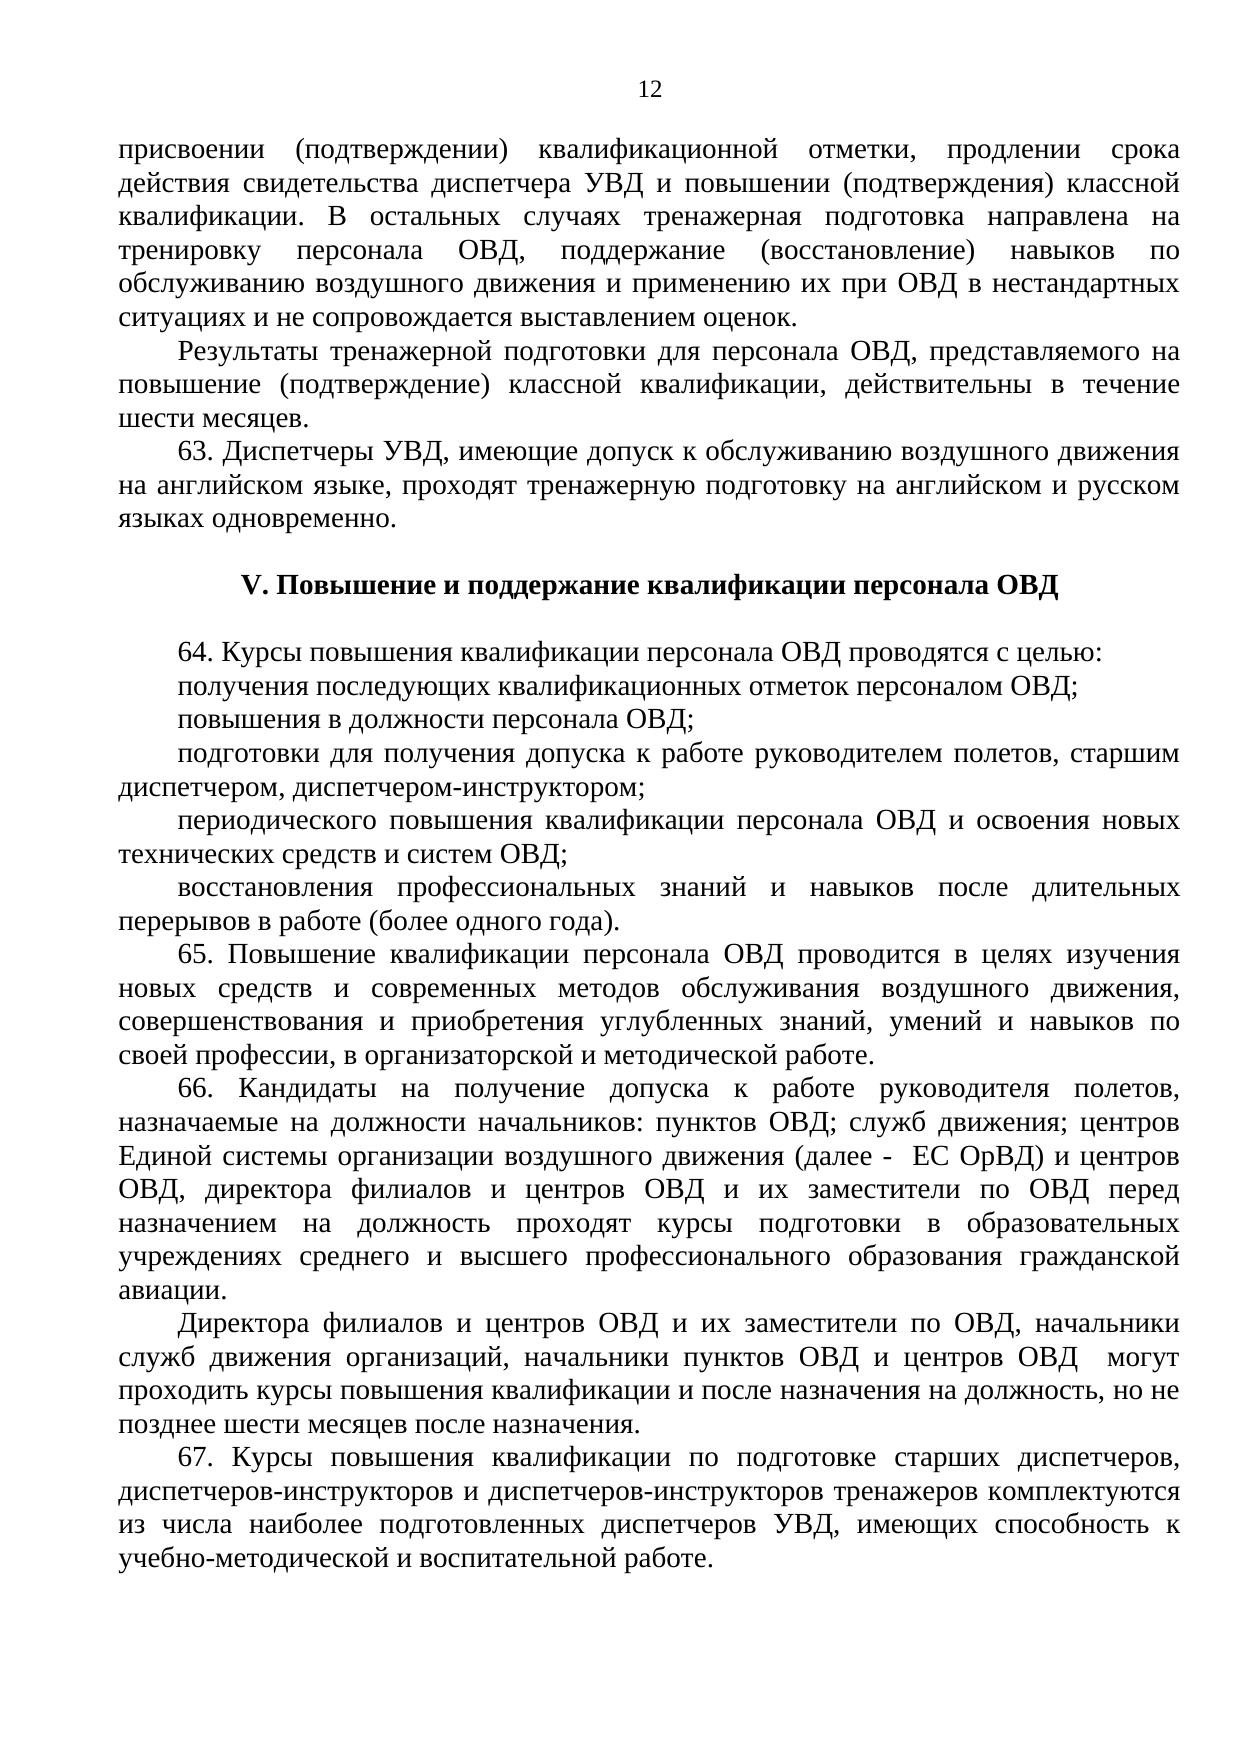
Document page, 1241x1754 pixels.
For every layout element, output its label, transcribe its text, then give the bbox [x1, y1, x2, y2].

text 67. Курсы повышения квалификации по подготовке старших диспетчеров, диспетчеров-инструкторов и диспетчеров-инструкторов тренажеров комплектуются из числа наиболее подготовленных диспетчеров УВД, имеющих способность к учебно-методической и воспитательной работе. [118, 1439, 1181, 1574]
text присвоении (подтверждении) квалификационной отметки, продлении срока действия свидетельства диспетчера УВД и повышении (подтверждения) классной квалификации. В остальных случаях тренажерная подготовка направлена на тренировку персонала ОВД, поддержание (восстановление) навыков по обслуживанию воздушного движения и применению их при ОВД в нестандартных ситуациях и не сопровождается выставлением оценок. [118, 131, 1181, 333]
text периодического повышения квалификации персонала ОВД и освоения новых технических средств и систем ОВД; [118, 802, 1181, 869]
text Директора филиалов и центров ОВД и их заместители по ОВД, начальники служб движения организаций, начальники пунктов ОВД и центров ОВД могут проходить курсы повышения квалификации и после назначения на должность, но не позднее шести месяцев после назначения. [118, 1305, 1181, 1439]
subtitle V. Повышение и поддержание квалификации персонала ОВД [118, 567, 1181, 601]
text повышения в должности персонала ОВД; [118, 702, 1181, 735]
text восстановления профессиональных знаний и навыков после длительных перерывов в работе (более одного года). [118, 869, 1181, 936]
text 63. Диспетчеры УВД, имеющие допуск к обслуживанию воздушного движения на английском языке, проходят тренажерную подготовку на английском и русском языках одновременно. [118, 433, 1181, 534]
text 64. Курсы повышения квалификации персонала ОВД проводятся с целью: [118, 634, 1181, 668]
text 65. Повышение квалификации персонала ОВД проводится в целях изучения новых средств и современных методов обслуживания воздушного движения, совершенствования и приобретения углубленных знаний, умений и навыков по своей профессии, в организаторской и методической работе. [118, 936, 1181, 1071]
text Результаты тренажерной подготовки для персонала ОВД, представляемого на повышение (подтверждение) классной квалификации, действительны в течение шести месяцев. [118, 333, 1181, 433]
text подготовки для получения допуска к работе руководителем полетов, старшим диспетчером, диспетчером-инструктором; [118, 735, 1181, 802]
text получения последующих квалификационных отметок персоналом ОВД; [118, 668, 1181, 702]
text 66. Кандидаты на получение допуска к работе руководителя полетов, назначаемые на должности начальников: пунктов ОВД; служб движения; центров Единой системы организации воздушного движения (далее - ЕС ОрВД) и центров ОВД, директора филиалов и центров ОВД и их заместители по ОВД перед назначением на должность проходят курсы подготовки в образовательных учреждениях среднего и высшего профессионального образования гражданской авиации. [118, 1071, 1181, 1305]
